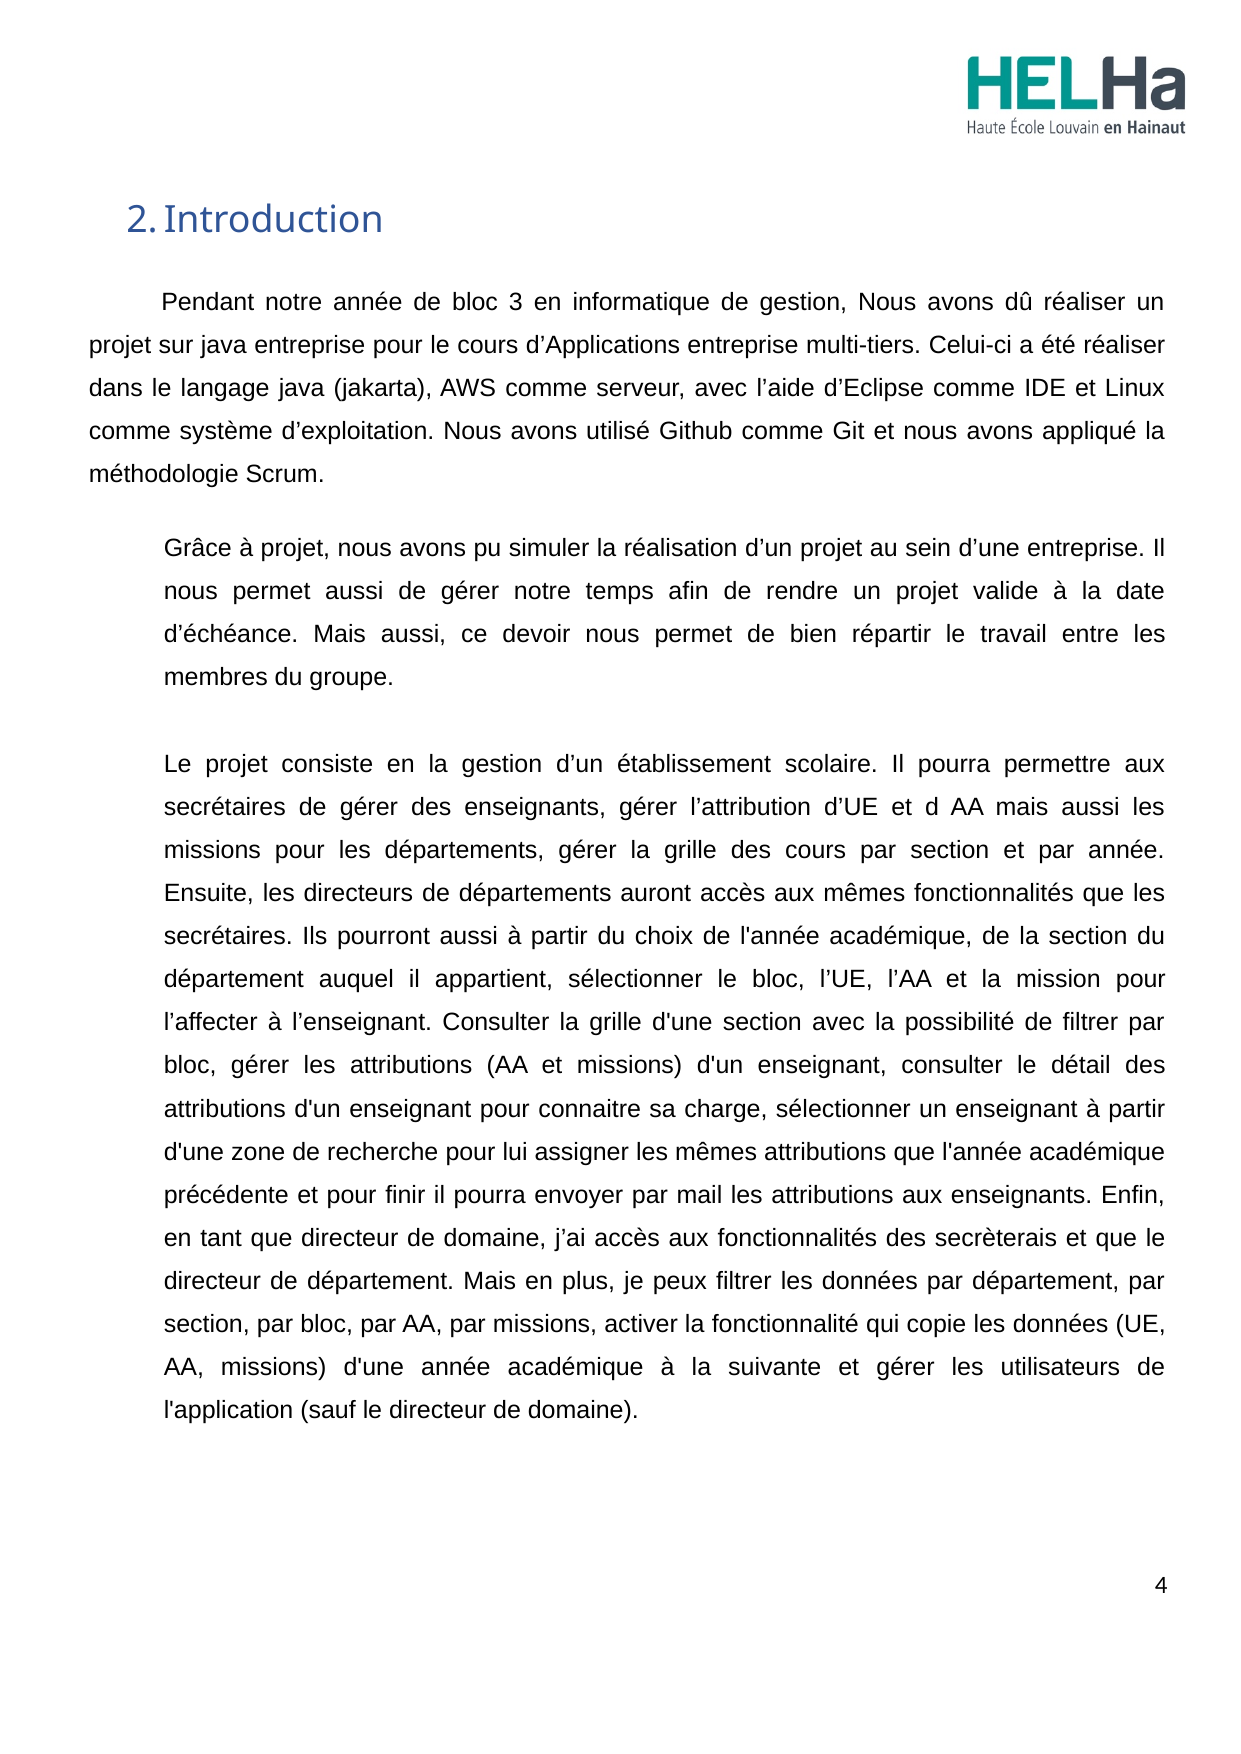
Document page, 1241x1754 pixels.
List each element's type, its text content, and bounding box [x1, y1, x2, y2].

subtitle Introduction [126, 193, 1167, 244]
list Pendant notre année de bloc 3 en informatique de gestion, Nous avons dû réaliser un projet sur java entreprise pour le cours d’Applications entreprise multi-tiers. Celui-ci a été réaliser dans le langage java (jakarta), AWS comme serveur, avec l’aide d’Eclipse comme IDE et Linux comme système d’exploitation. Nous avons utilisé Github comme Git et nous avons appliqué la méthodologie Scrum. [88, 287, 1167, 488]
list Le projet consiste en la gestion d’un établissement scolaire. Il pourra permettre aux secrétaires de gérer des enseignants, gérer l’attribution d’UE et d AA mais aussi les missions pour les départements, gérer la grille des cours par section et par année. Ensuite, les directeurs de départements auront accès aux mêmes fonctionnalités que les secrétaires. Ils pourront aussi à partir du choix de l'année académique, de la section du département auquel il appartient, sélectionner le bloc, l’UE, l’AA et la mission pour l’affecter à l’enseignant. Consulter la grille d'une section avec la possibilité de filtrer par bloc, gérer les attributions (AA et missions) d'un enseignant, consulter le détail des attributions d'un enseignant pour connaitre sa charge, sélectionner un enseignant à partir d'une zone de recherche pour lui assigner les mêmes attributions que l'année académique précédente et pour finir il pourra envoyer par mail les attributions aux enseignants. Enfin, en tant que directeur de domaine, j’ai accès aux fonctionnalités des secrèterais et que le directeur de département. Mais en plus, je peux filtrer les données par département, par section, par bloc, par AA, par missions, activer la fonctionnalité qui copie les données (UE, AA, missions) d'une année académique à la suivante et gérer les utilisateurs de l'application (sauf le directeur de domaine). [163, 749, 1167, 1424]
list Grâce à projet, nous avons pu simuler la réalisation d’un projet au sein d’une entreprise. Il nous permet aussi de gérer notre temps afin de rendre un projet valide à la date d’échéance. Mais aussi, ce devoir nous permet de bien répartir le travail entre les membres du groupe. [163, 533, 1167, 691]
